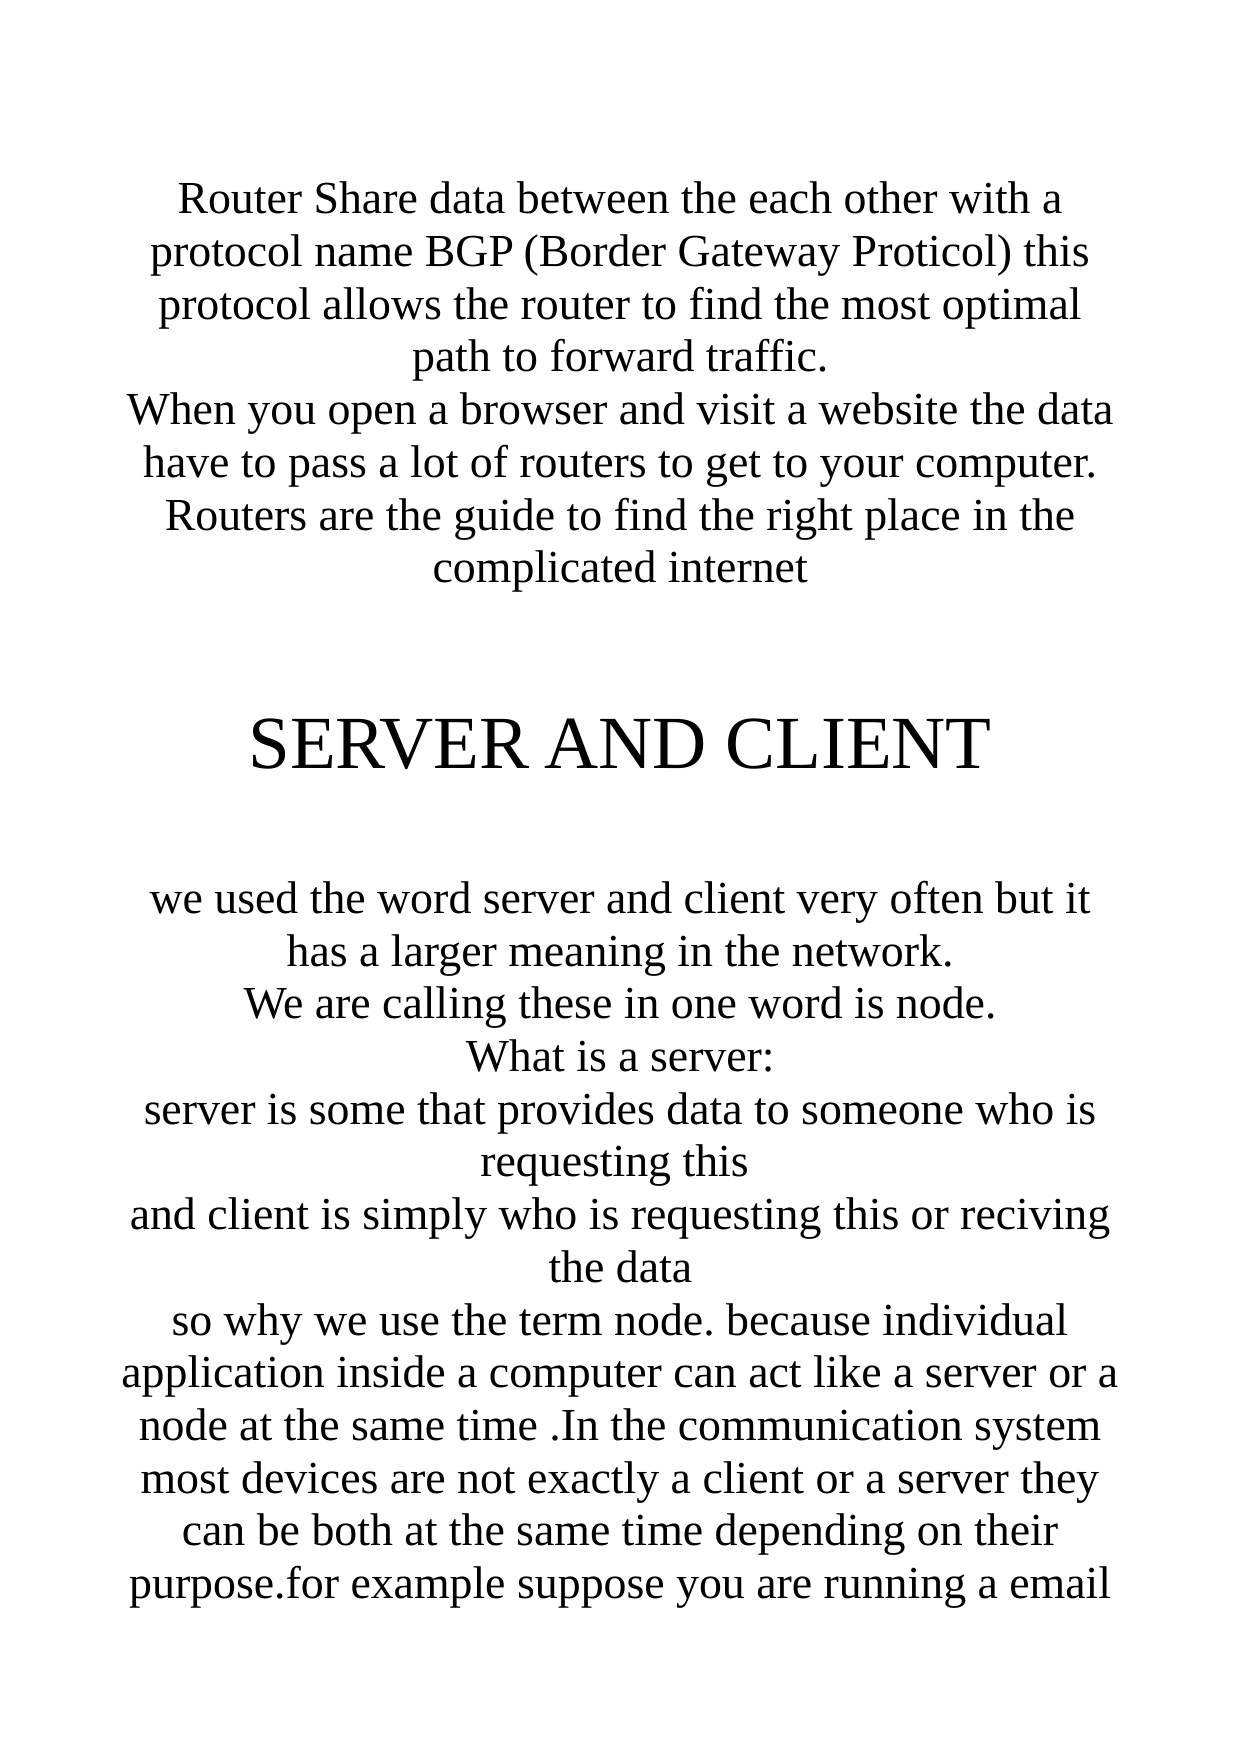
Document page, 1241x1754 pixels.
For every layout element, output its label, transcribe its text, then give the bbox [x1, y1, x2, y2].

text we used the word server and client very often but it has a larger meaning in the network. [118, 870, 1122, 976]
text and client is simply who is requesting this or reciving the data [118, 1187, 1122, 1292]
text When you open a browser and visit a website the data have to pass a lot of routers to get to your computer. Routers are the guide to find the right place in the complicated internet [118, 382, 1122, 592]
text so why we use the term node. because individual application inside a computer can act like a server or a node at the same time .In the communication system most devices are not exactly a client or a server they can be both at the same time depending on their purpose.for example suppose you are running a email [118, 1292, 1122, 1608]
text What is a server: [118, 1028, 1122, 1081]
text SERVER AND CLIENT [118, 698, 1122, 784]
text Router Share data between the each other with a protocol name BGP (Border Gateway Proticol) this protocol allows the router to find the most optimal path to forward traffic. [118, 171, 1122, 382]
text server is some that provides data to someone who is requesting this [118, 1081, 1122, 1187]
text We are calling these in one word is node. [118, 976, 1122, 1028]
